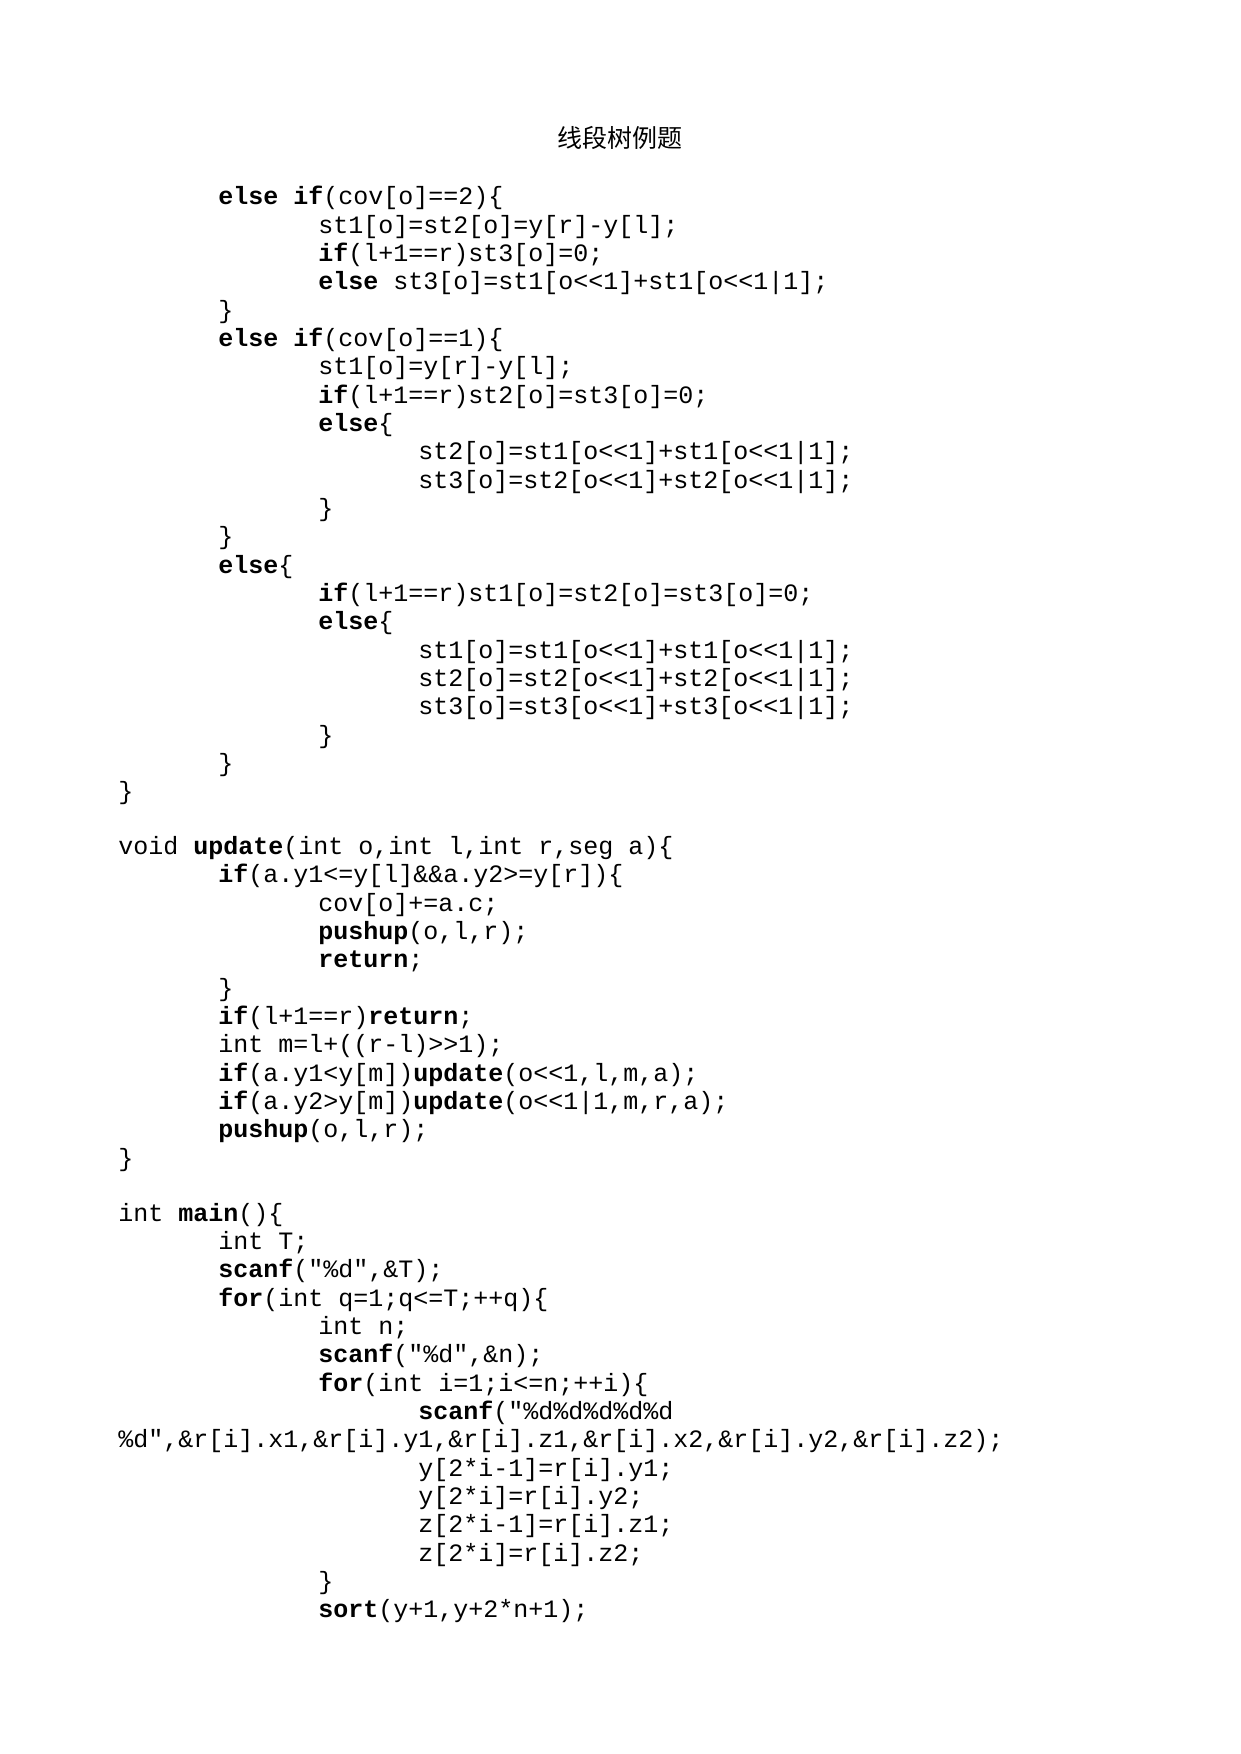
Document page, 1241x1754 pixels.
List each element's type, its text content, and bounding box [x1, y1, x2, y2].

text else if(cov[o]==1){ [118, 326, 1122, 354]
text st2[o]=st1[o<<1]+st1[o<<1|1]; [118, 439, 1122, 467]
text sort(y+1,y+2*n+1); [118, 1597, 1122, 1625]
text } [118, 751, 1122, 779]
text } [118, 1145, 1122, 1174]
text if(l+1==r)st1[o]=st2[o]=st3[o]=0; [118, 581, 1122, 609]
text cov[o]+=a.c; [118, 890, 1122, 919]
text st3[o]=st2[o<<1]+st2[o<<1|1]; [118, 467, 1122, 496]
text else{ [118, 552, 1122, 581]
text st1[o]=st2[o]=y[r]-y[l]; [118, 212, 1122, 241]
text int m=l+((r-l)>>1); [118, 1032, 1122, 1060]
text z[2*i]=r[i].z2; [118, 1540, 1122, 1569]
text } [118, 1569, 1122, 1597]
text } [118, 975, 1122, 1004]
text st1[o]=y[r]-y[l]; [118, 354, 1122, 382]
text if(l+1==r)st2[o]=st3[o]=0; [118, 382, 1122, 411]
text } [118, 496, 1122, 524]
text return; [118, 947, 1122, 975]
text for(int i=1;i<=n;++i){ [118, 1370, 1122, 1399]
text st1[o]=st1[o<<1]+st1[o<<1|1]; [118, 637, 1122, 666]
text if(l+1==r)return; [118, 1004, 1122, 1032]
text else{ [118, 609, 1122, 637]
text int n; [118, 1314, 1122, 1342]
text if(l+1==r)st3[o]=0; [118, 241, 1122, 269]
text if(a.y1<y[m])update(o<<1,l,m,a); [118, 1060, 1122, 1089]
text } [118, 524, 1122, 552]
text int main(){ [118, 1200, 1122, 1229]
text scanf("%d",&T); [118, 1257, 1122, 1285]
text z[2*i-1]=r[i].z1; [118, 1512, 1122, 1540]
text for(int q=1;q<=T;++q){ [118, 1285, 1122, 1314]
text if(a.y1<=y[l]&&a.y2>=y[r]){ [118, 862, 1122, 890]
text } [118, 779, 1122, 807]
text y[2*i-1]=r[i].y1; [118, 1455, 1122, 1484]
text st3[o]=st3[o<<1]+st3[o<<1|1]; [118, 694, 1122, 722]
text if(a.y2>y[m])update(o<<1|1,m,r,a); [118, 1089, 1122, 1117]
text scanf("%d",&n); [118, 1342, 1122, 1370]
text } [118, 722, 1122, 751]
text else{ [118, 411, 1122, 439]
text y[2*i]=r[i].y2; [118, 1484, 1122, 1512]
text } [118, 297, 1122, 326]
text else if(cov[o]==2){ [118, 184, 1122, 212]
text void update(int o,int l,int r,seg a){ [118, 834, 1122, 862]
text pushup(o,l,r); [118, 1117, 1122, 1145]
text int T; [118, 1229, 1122, 1257]
text scanf("%d%d%d%d%d%d",&r[i].x1,&r[i].y1,&r[i].z1,&r[i].x2,&r[i].y2,&r[i].z2); [118, 1399, 1122, 1455]
text else st3[o]=st1[o<<1]+st1[o<<1|1]; [118, 269, 1122, 297]
text st2[o]=st2[o<<1]+st2[o<<1|1]; [118, 666, 1122, 694]
text pushup(o,l,r); [118, 919, 1122, 947]
